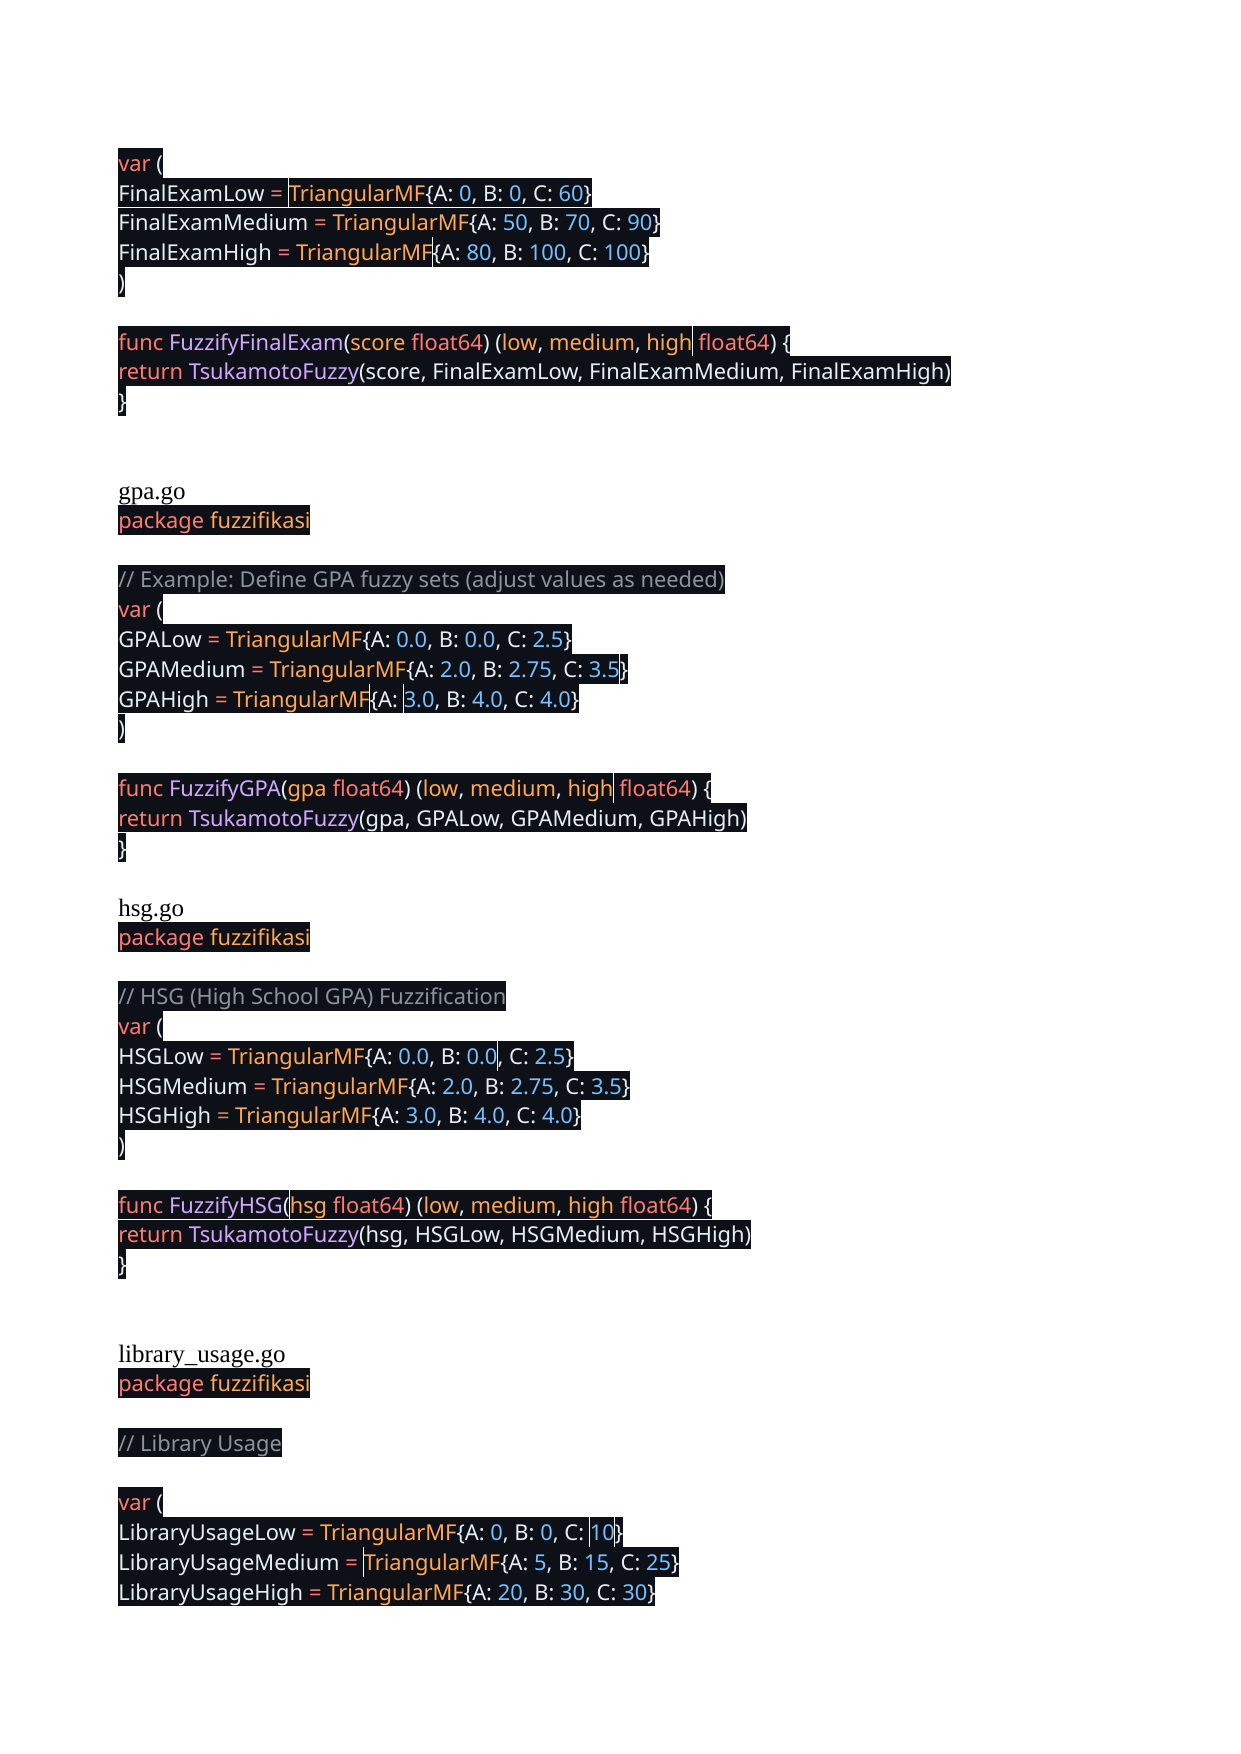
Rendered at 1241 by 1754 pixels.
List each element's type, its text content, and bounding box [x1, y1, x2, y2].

text func FuzzifyFinalExam(score float64) (low, medium, high float64) { [118, 326, 1122, 356]
text } [118, 832, 1122, 862]
text FinalExamHigh = TriangularMF{A: 80, B: 100, C: 100} [118, 237, 1122, 267]
text ) [118, 1130, 1122, 1160]
text return TsukamotoFuzzy(gpa, GPALow, GPAMedium, GPAHigh) [118, 803, 1122, 832]
text package fuzzifikasi [118, 922, 1122, 952]
text // HSG (High School GPA) Fuzzification [118, 981, 1122, 1011]
text func FuzzifyGPA(gpa float64) (low, medium, high float64) { [118, 773, 1122, 803]
text package fuzzifikasi [118, 1368, 1122, 1398]
text ) [118, 713, 1122, 743]
text return TsukamotoFuzzy(score, FinalExamLow, FinalExamMedium, FinalExamHigh) [118, 356, 1122, 386]
text ) [118, 267, 1122, 297]
text // Library Usage [118, 1428, 1122, 1457]
text return TsukamotoFuzzy(hsg, HSGLow, HSGMedium, HSGHigh) [118, 1219, 1122, 1249]
text LibraryUsageLow = TriangularMF{A: 0, B: 0, C: 10} [118, 1517, 1122, 1547]
text FinalExamMedium = TriangularMF{A: 50, B: 70, C: 90} [118, 207, 1122, 237]
text var ( [118, 1487, 1122, 1517]
text var ( [118, 594, 1122, 624]
text package fuzzifikasi [118, 505, 1122, 535]
text gpa.go [118, 475, 1122, 505]
text hsg.go [118, 892, 1122, 922]
text GPAMedium = TriangularMF{A: 2.0, B: 2.75, C: 3.5} [118, 654, 1122, 684]
text FinalExamLow = TriangularMF{A: 0, B: 0, C: 60} [118, 178, 1122, 207]
text LibraryUsageMedium = TriangularMF{A: 5, B: 15, C: 25} [118, 1547, 1122, 1577]
text GPAHigh = TriangularMF{A: 3.0, B: 4.0, C: 4.0} [118, 684, 1122, 713]
text // Example: Define GPA fuzzy sets (adjust values as needed) [118, 564, 1122, 594]
text } [118, 386, 1122, 416]
text LibraryUsageHigh = TriangularMF{A: 20, B: 30, C: 30} [118, 1577, 1122, 1606]
text var ( [118, 1011, 1122, 1041]
text library_usage.go [118, 1338, 1122, 1368]
text var ( [118, 148, 1122, 178]
text } [118, 1249, 1122, 1279]
text HSGHigh = TriangularMF{A: 3.0, B: 4.0, C: 4.0} [118, 1100, 1122, 1130]
text func FuzzifyHSG(hsg float64) (low, medium, high float64) { [118, 1190, 1122, 1219]
text HSGLow = TriangularMF{A: 0.0, B: 0.0, C: 2.5} [118, 1041, 1122, 1071]
text GPALow = TriangularMF{A: 0.0, B: 0.0, C: 2.5} [118, 624, 1122, 654]
text HSGMedium = TriangularMF{A: 2.0, B: 2.75, C: 3.5} [118, 1071, 1122, 1100]
